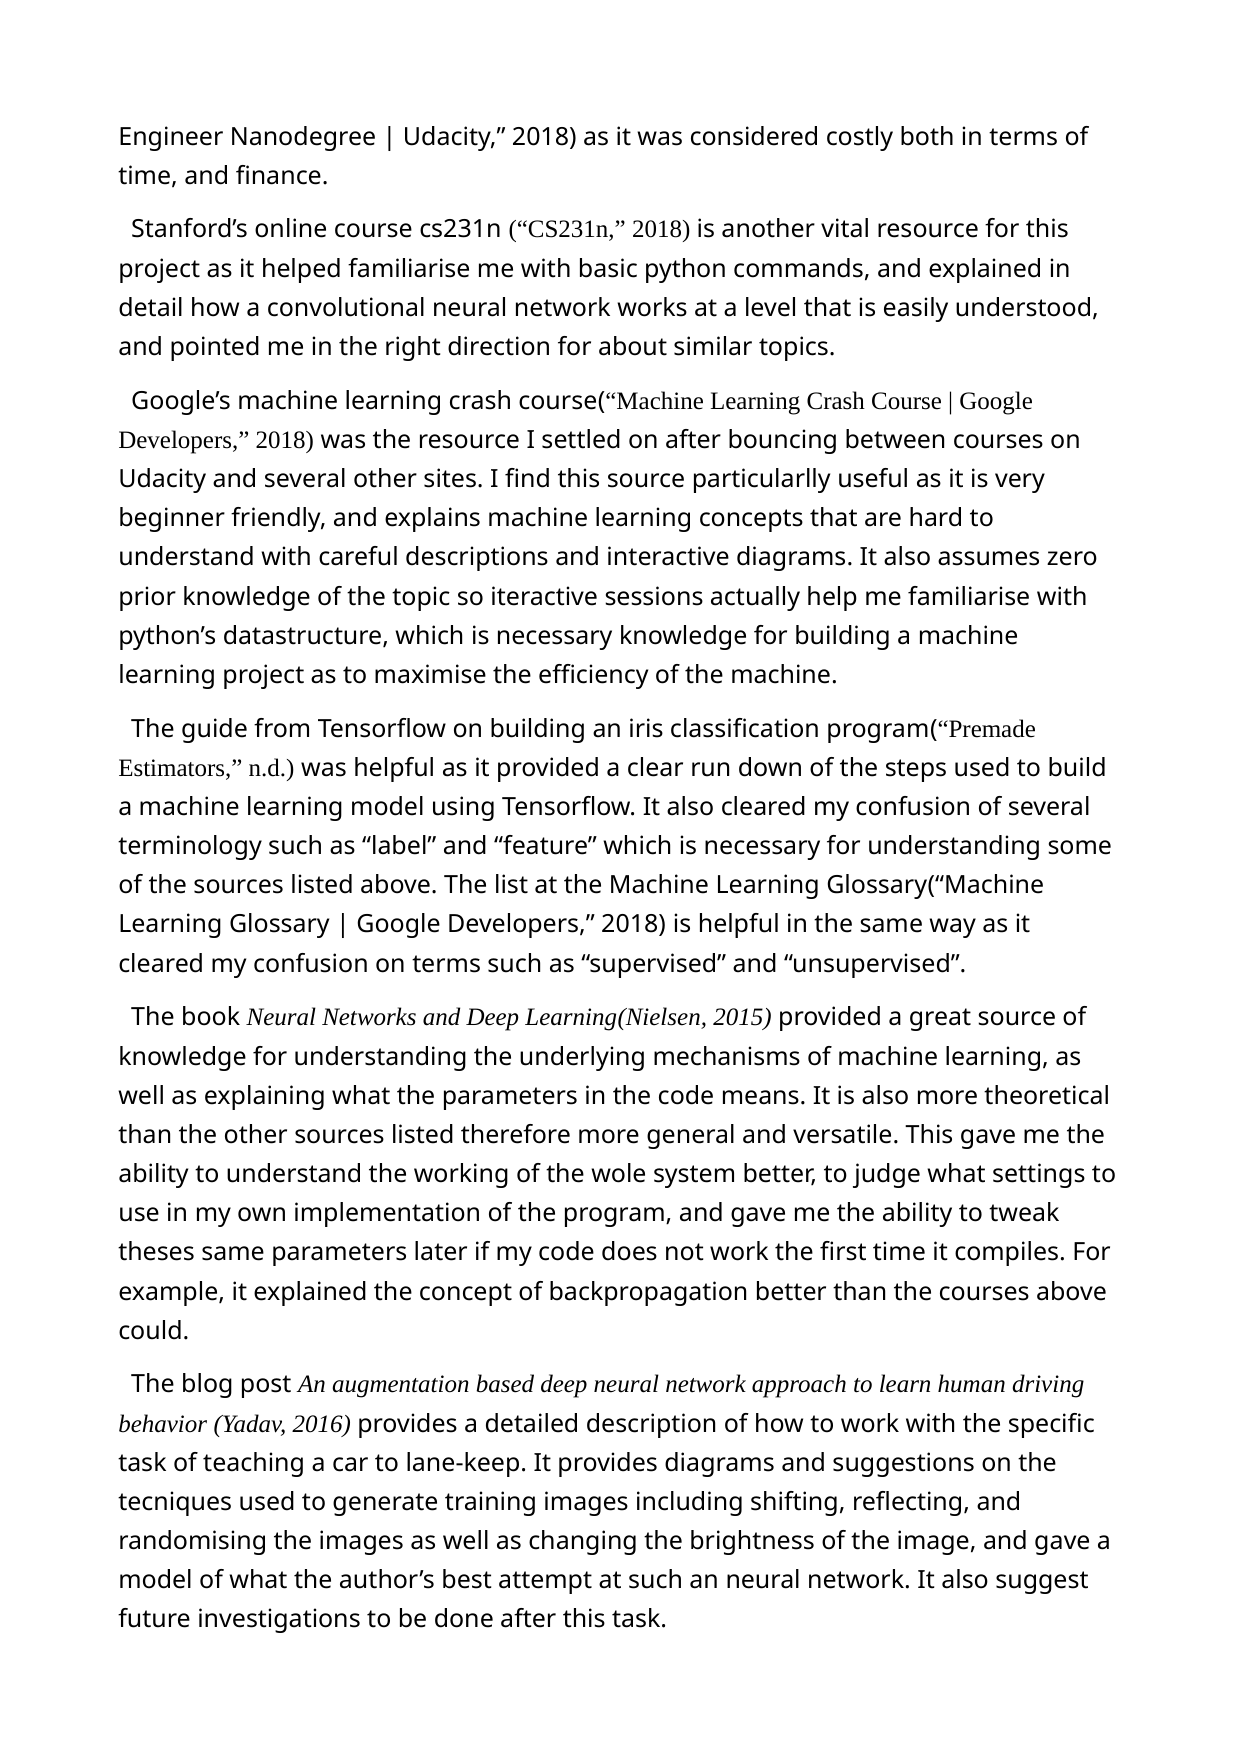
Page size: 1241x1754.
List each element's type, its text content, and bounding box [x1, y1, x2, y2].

text The book Neural Networks and Deep Learning(Nielsen, 2015) provided a great source of knowledge for understanding the underlying mechanisms of machine learning, as well as explaining what the parameters in the code means. It is also more theoretical than the other sources listed therefore more general and versatile. This gave me the ability to understand the working of the wole system better, to judge what settings to use in my own implementation of the program, and gave me the ability to tweak theses same parameters later if my code does not work the first time it compiles. For example, it explained the concept of backpropagation better than the courses above could. [118, 999, 1122, 1346]
text Stanford’s online course cs231n (“CS231n,” 2018) is another vital resource for this project as it helped familiarise me with basic python commands, and explained in detail how a convolutional neural network works at a level that is easily understood, and pointed me in the right direction for about similar topics. [118, 211, 1122, 363]
text Google’s machine learning crash course(“Machine Learning Crash Course | Google Developers,” 2018) was the resource I settled on after bouncing between courses on Udacity and several other sites. I find this source particularlly useful as it is very beginner friendly, and explains machine learning concepts that are hard to understand with careful descriptions and interactive diagrams. It also assumes zero prior knowledge of the topic so iteractive sessions actually help me familiarise with python’s datastructure, which is necessary knowledge for building a machine learning project as to maximise the efficiency of the machine. [118, 382, 1122, 691]
text The guide from Tensorflow on building an iris classification program(“Premade Estimators,” n.d.) was helpful as it provided a clear run down of the steps used to build a machine learning model using Tensorflow. It also cleared my confusion of several terminology such as “label” and “feature” which is necessary for understanding some of the sources listed above. The list at the Machine Learning Glossary(“Machine Learning Glossary | Google Developers,” 2018) is helpful in the same way as it cleared my confusion on terms such as “supervised” and “unsupervised”. [118, 710, 1122, 979]
text The blog post An augmentation based deep neural network approach to learn human driving behavior (Yadav, 2016) provides a detailed description of how to work with the specific task of teaching a car to lane-keep. It provides diagrams and suggestions on the tecniques used to generate training images including shifting, reflecting, and randomising the images as well as changing the brightness of the image, and gave a model of what the author’s best attempt at such an neural network. It also suggest future investigations to be done after this task. [118, 1366, 1122, 1635]
text Engineer Nanodegree | Udacity,” 2018) as it was considered costly both in terms of time, and finance. [118, 118, 1122, 191]
